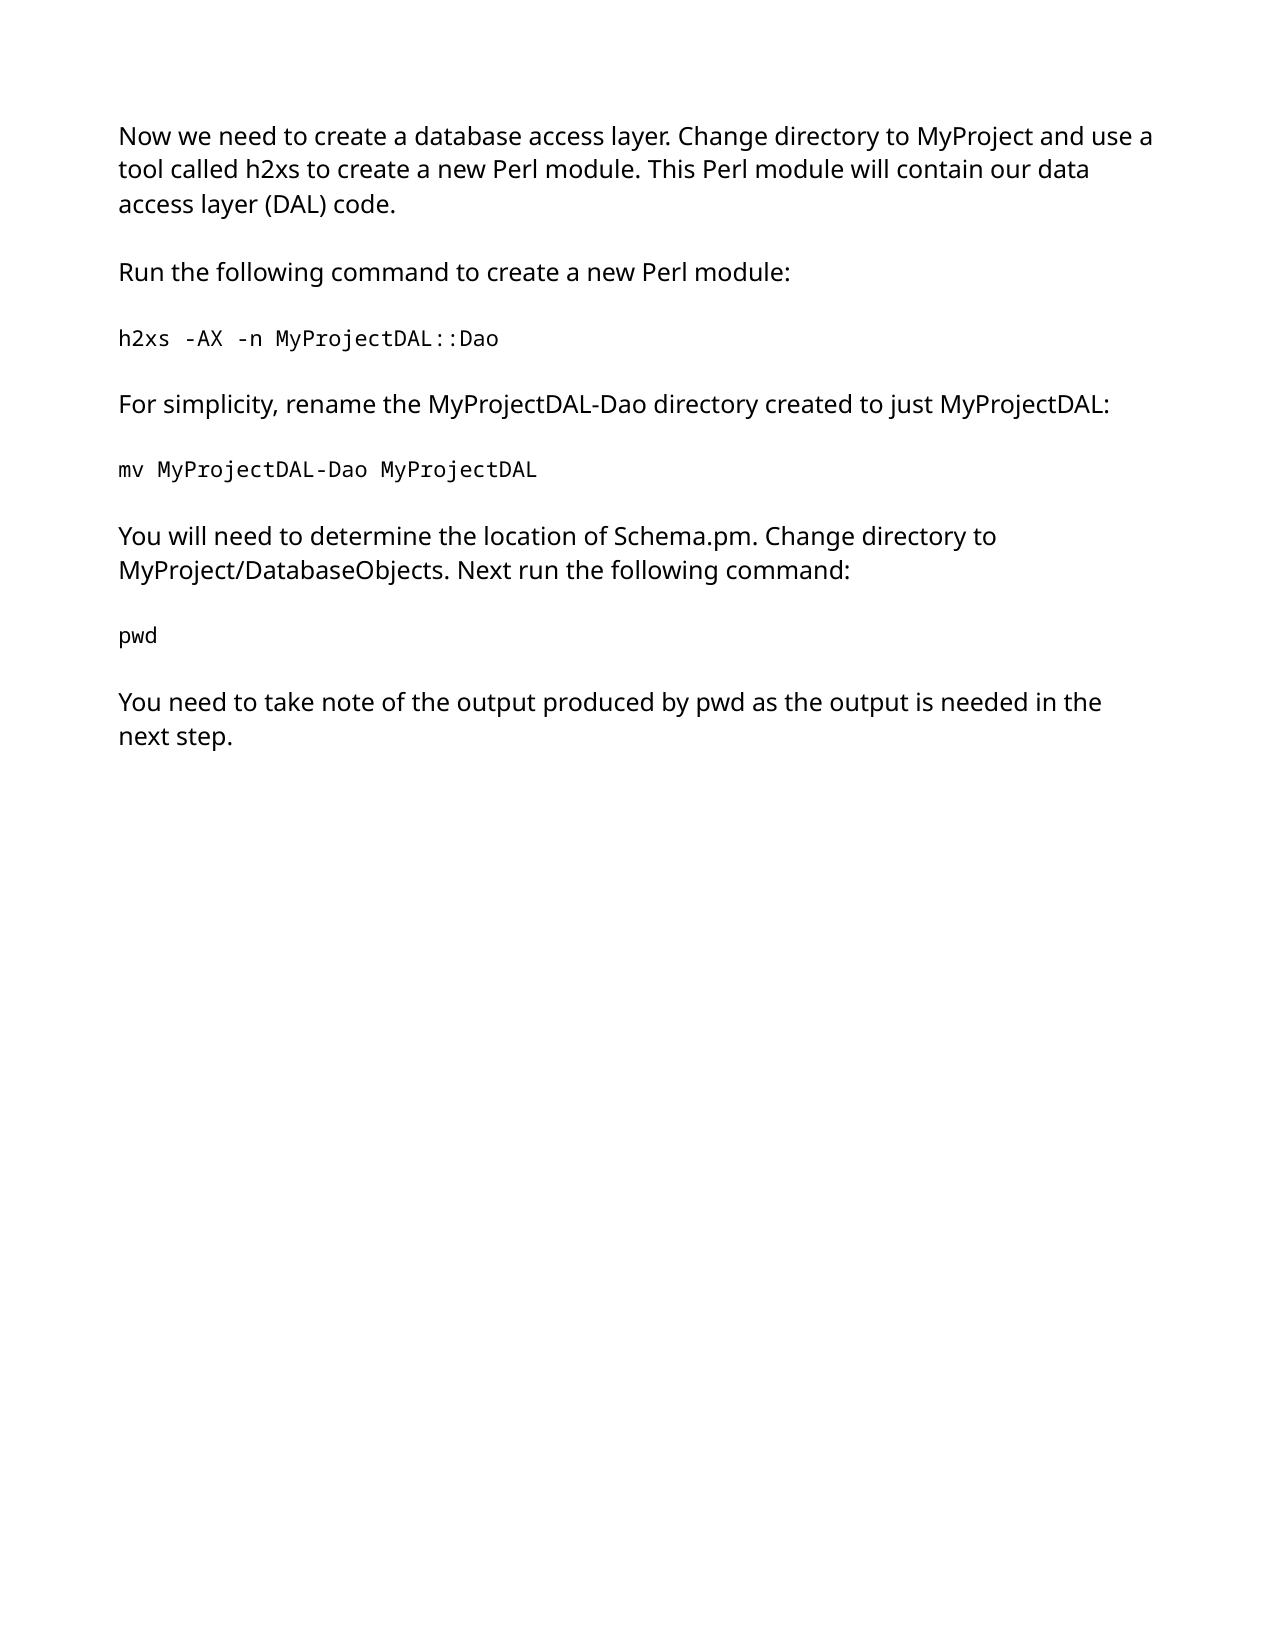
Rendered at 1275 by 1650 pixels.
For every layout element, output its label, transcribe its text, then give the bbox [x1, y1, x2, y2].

text You need to take note of the output produced by pwd as the output is needed in the next step. [118, 684, 1157, 752]
text For simplicity, rename the MyProjectDAL-Dao directory created to just MyProjectDAL: [118, 386, 1157, 420]
text Run the following command to create a new Perl module: [118, 254, 1157, 288]
text pwd [118, 621, 1157, 650]
text mv MyProjectDAL-Dao MyProjectDAL [118, 454, 1157, 484]
text Now we need to create a database access layer. Change directory to MyProject and use a tool called h2xs to create a new Perl module. This Perl module will contain our data access layer (DAL) code. [118, 118, 1157, 220]
text h2xs -AX -n MyProjectDAL::Dao [118, 322, 1157, 352]
text You will need to determine the location of Schema.pm. Change directory to MyProject/DatabaseObjects. Next run the following command: [118, 518, 1157, 586]
